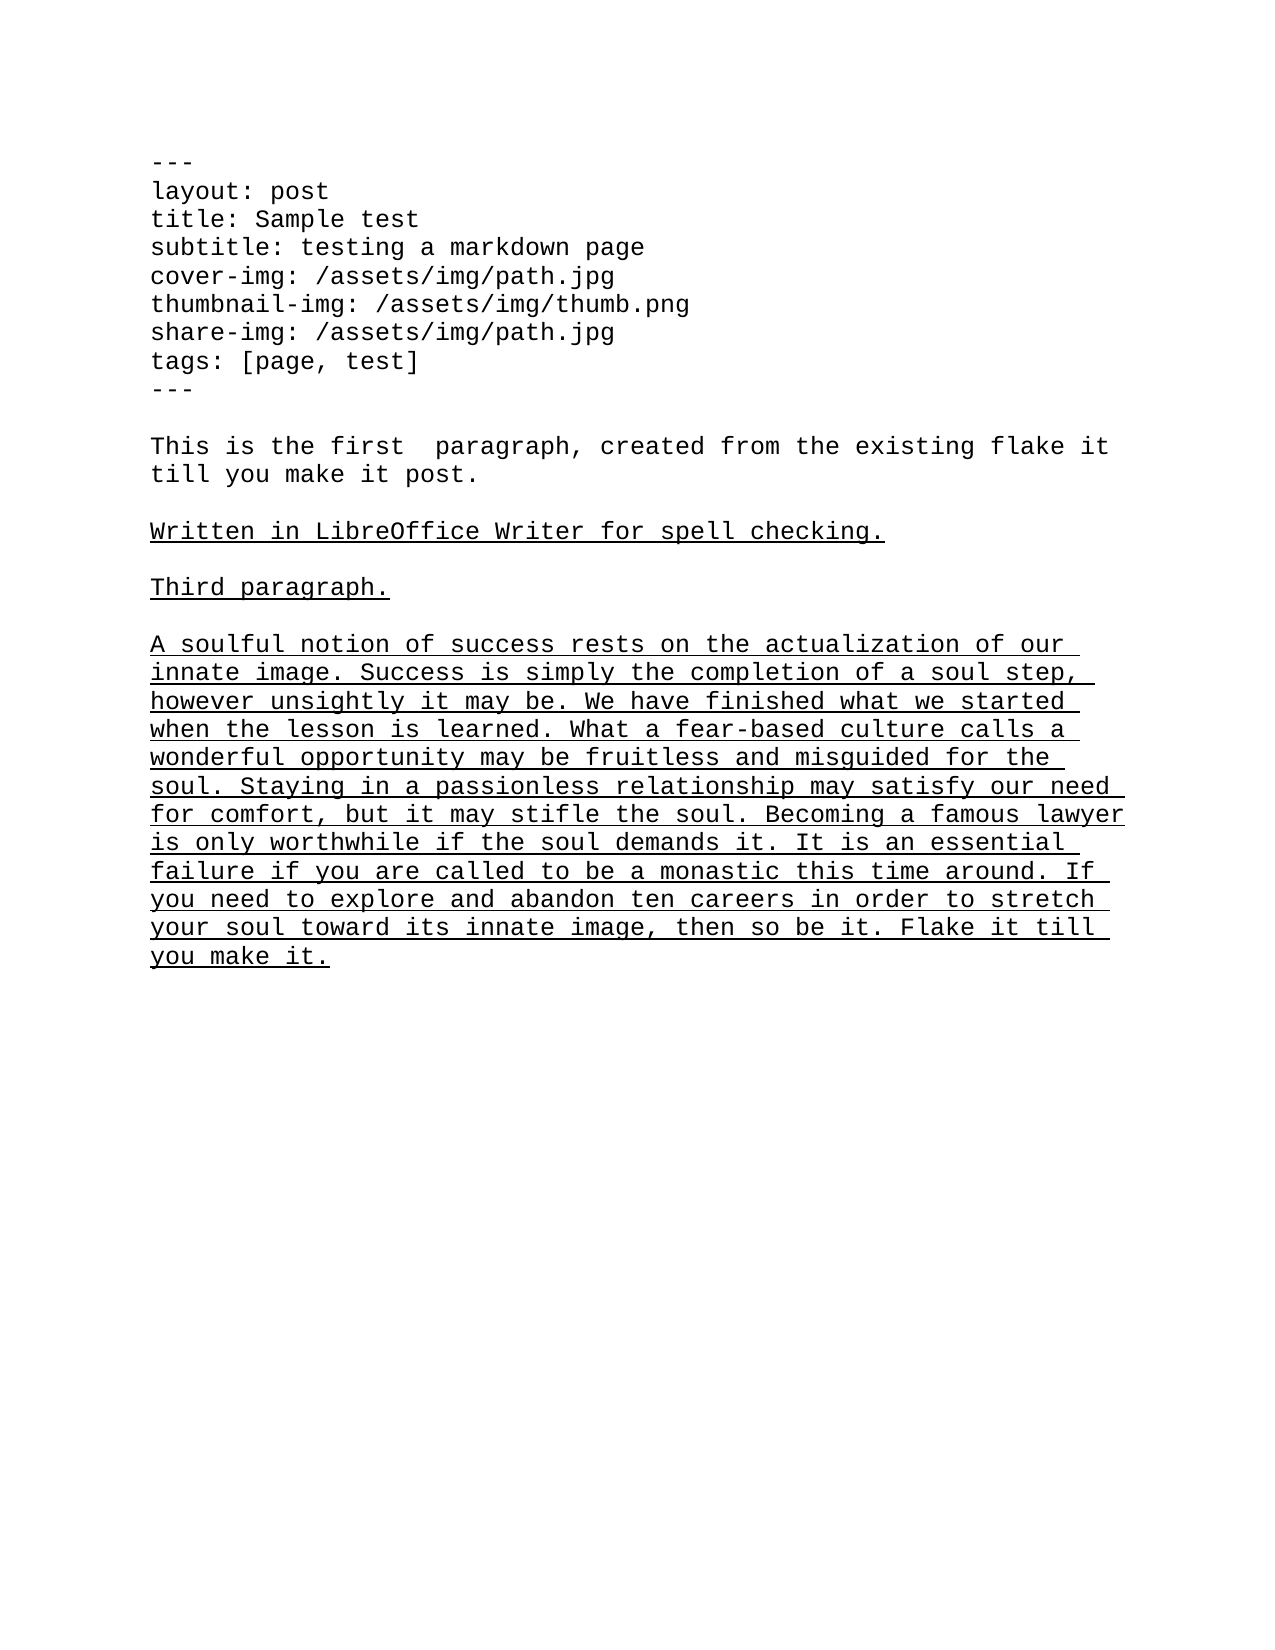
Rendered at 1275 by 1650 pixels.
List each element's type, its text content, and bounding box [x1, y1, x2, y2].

text A soulful notion of success rests on the actualization of our innate image. Success is simply the completion of a soul step, however unsightly it may be. We have finished what we started when the lesson is learned. What a fear-based culture calls a wonderful opportunity may be fruitless and misguided for the soul. Staying in a passionless relationship may satisfy our need [150, 632, 1125, 796]
text Written in LibreOffice Writer for spell checking. [150, 518, 1125, 547]
text title: Sample test [150, 207, 1125, 235]
text --- [150, 150, 1125, 178]
text is only worthwhile if the soul demands it. It is an essential failure if you are called to be a monastic this time around. If you need to explore and abandon ten careers in order to stretch your soul toward its innate image, then so be it. Flake it till you make it. [150, 826, 1125, 972]
text cover-img: /assets/img/path.jpg [150, 263, 1125, 292]
text Third paragraph. [150, 575, 1125, 603]
text layout: post [150, 178, 1125, 207]
text This is the first paragraph, created from the existing flake it till you make it post. [150, 433, 1125, 490]
text thumbnail-img: /assets/img/thumb.png [150, 292, 1125, 320]
text subtitle: testing a markdown page [150, 235, 1125, 263]
text share-img: /assets/img/path.jpg [150, 320, 1125, 348]
text --- [150, 377, 1125, 405]
text for comfort, but it may stifle the soul. Becoming a famous lawyer [150, 798, 1125, 825]
text tags: [page, test] [150, 348, 1125, 377]
